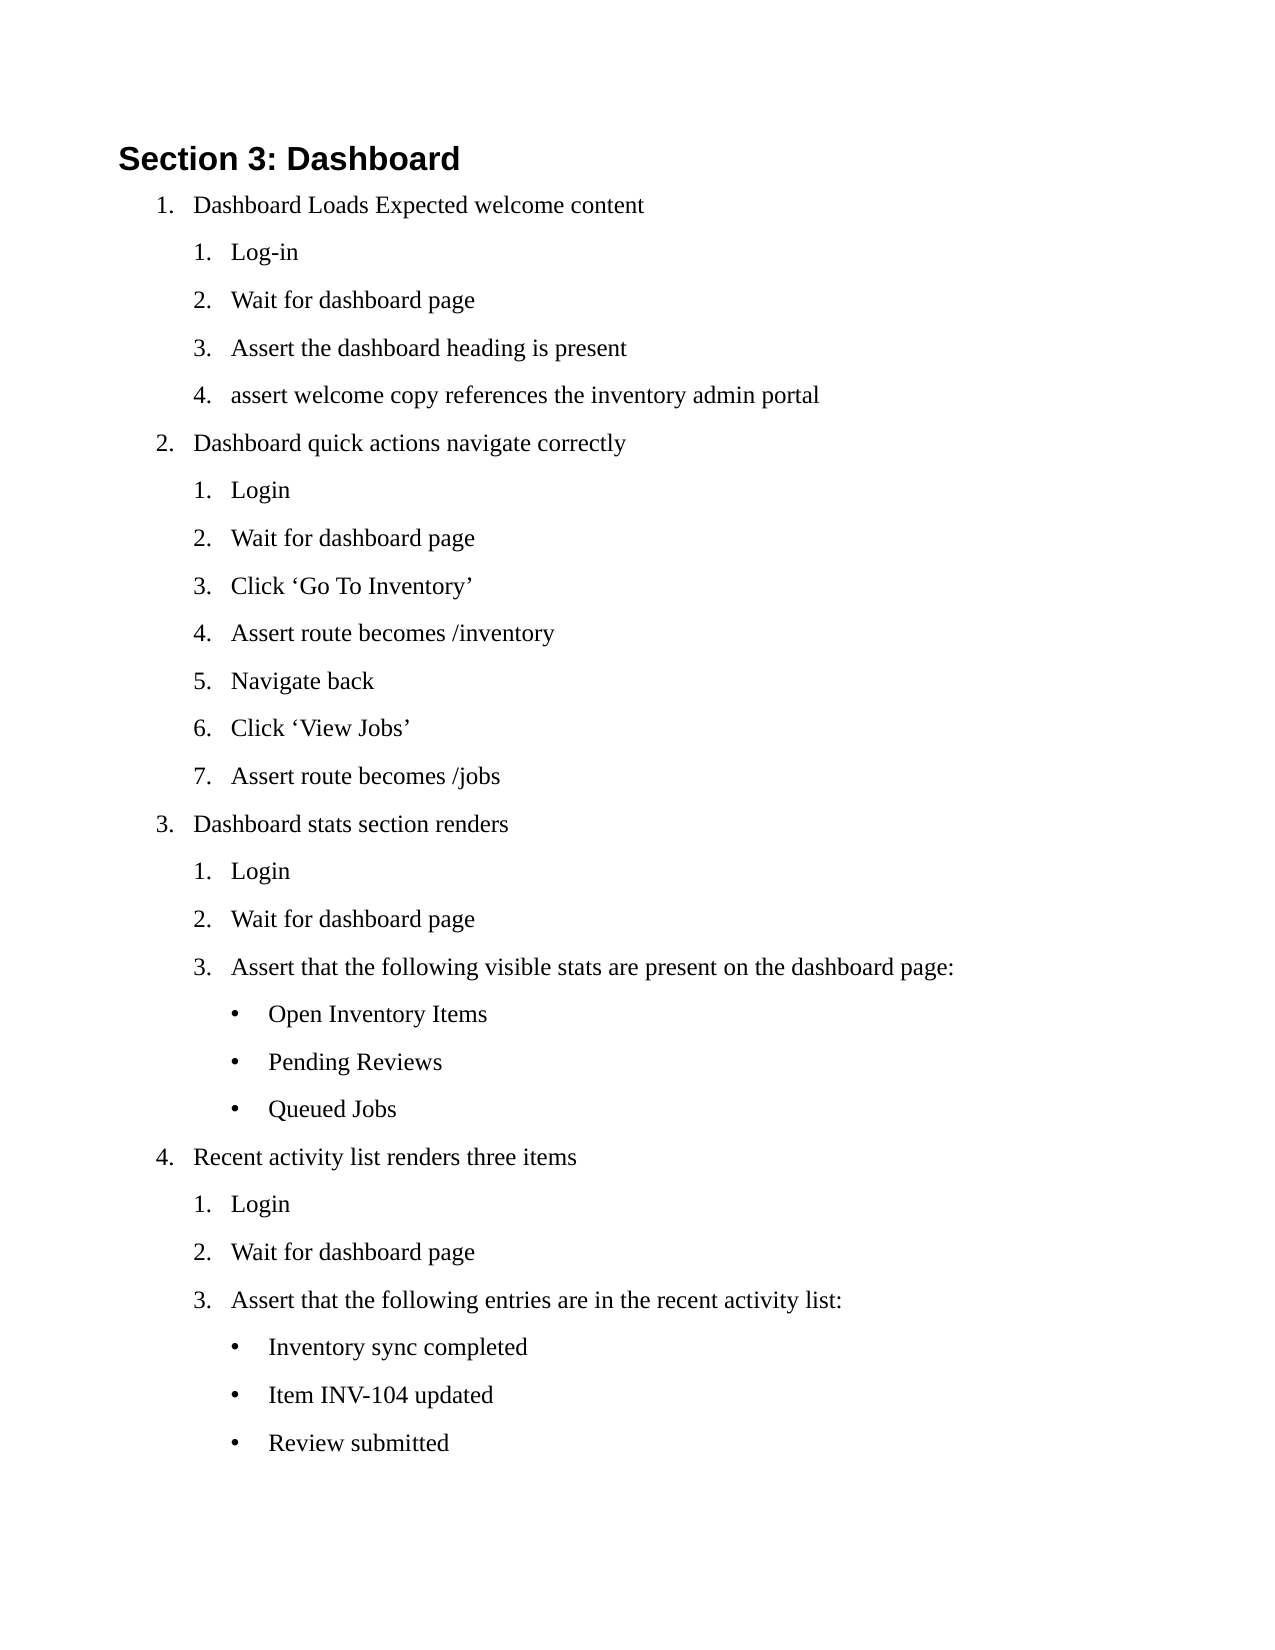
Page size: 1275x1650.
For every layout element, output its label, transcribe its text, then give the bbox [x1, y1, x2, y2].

list Wait for dashboard page [193, 523, 1157, 552]
list Inventory sync completed [231, 1332, 1157, 1361]
subtitle Section 3: Dashboard [118, 139, 1157, 177]
list Dashboard Loads Expected welcome content [156, 190, 1157, 219]
list Assert that the following entries are in the recent activity list: [193, 1285, 1157, 1313]
list assert welcome copy references the inventory admin portal [193, 380, 1157, 409]
list Item INV-104 updated [231, 1380, 1157, 1409]
list Click ‘Go To Inventory’ [193, 571, 1157, 599]
list Assert route becomes /jobs [193, 761, 1157, 790]
list Dashboard stats section renders [156, 809, 1157, 837]
list Login [193, 476, 1157, 504]
list Dashboard quick actions navigate correctly [156, 428, 1157, 457]
list Queued Jobs [231, 1094, 1157, 1123]
list Wait for dashboard page [193, 285, 1157, 314]
list Review submitted [231, 1428, 1157, 1456]
list Click ‘View Jobs’ [193, 713, 1157, 742]
list Log-in [193, 237, 1157, 266]
list Pending Reviews [231, 1047, 1157, 1076]
list Login [193, 856, 1157, 885]
list Wait for dashboard page [193, 904, 1157, 933]
list Open Inventory Items [231, 999, 1157, 1028]
list Login [193, 1189, 1157, 1218]
list Recent activity list renders three items [156, 1142, 1157, 1171]
list Assert route becomes /inventory [193, 618, 1157, 647]
list Assert the dashboard heading is present [193, 333, 1157, 361]
list Assert that the following visible stats are present on the dashboard page: [193, 952, 1157, 980]
list Navigate back [193, 666, 1157, 695]
list Wait for dashboard page [193, 1237, 1157, 1266]
